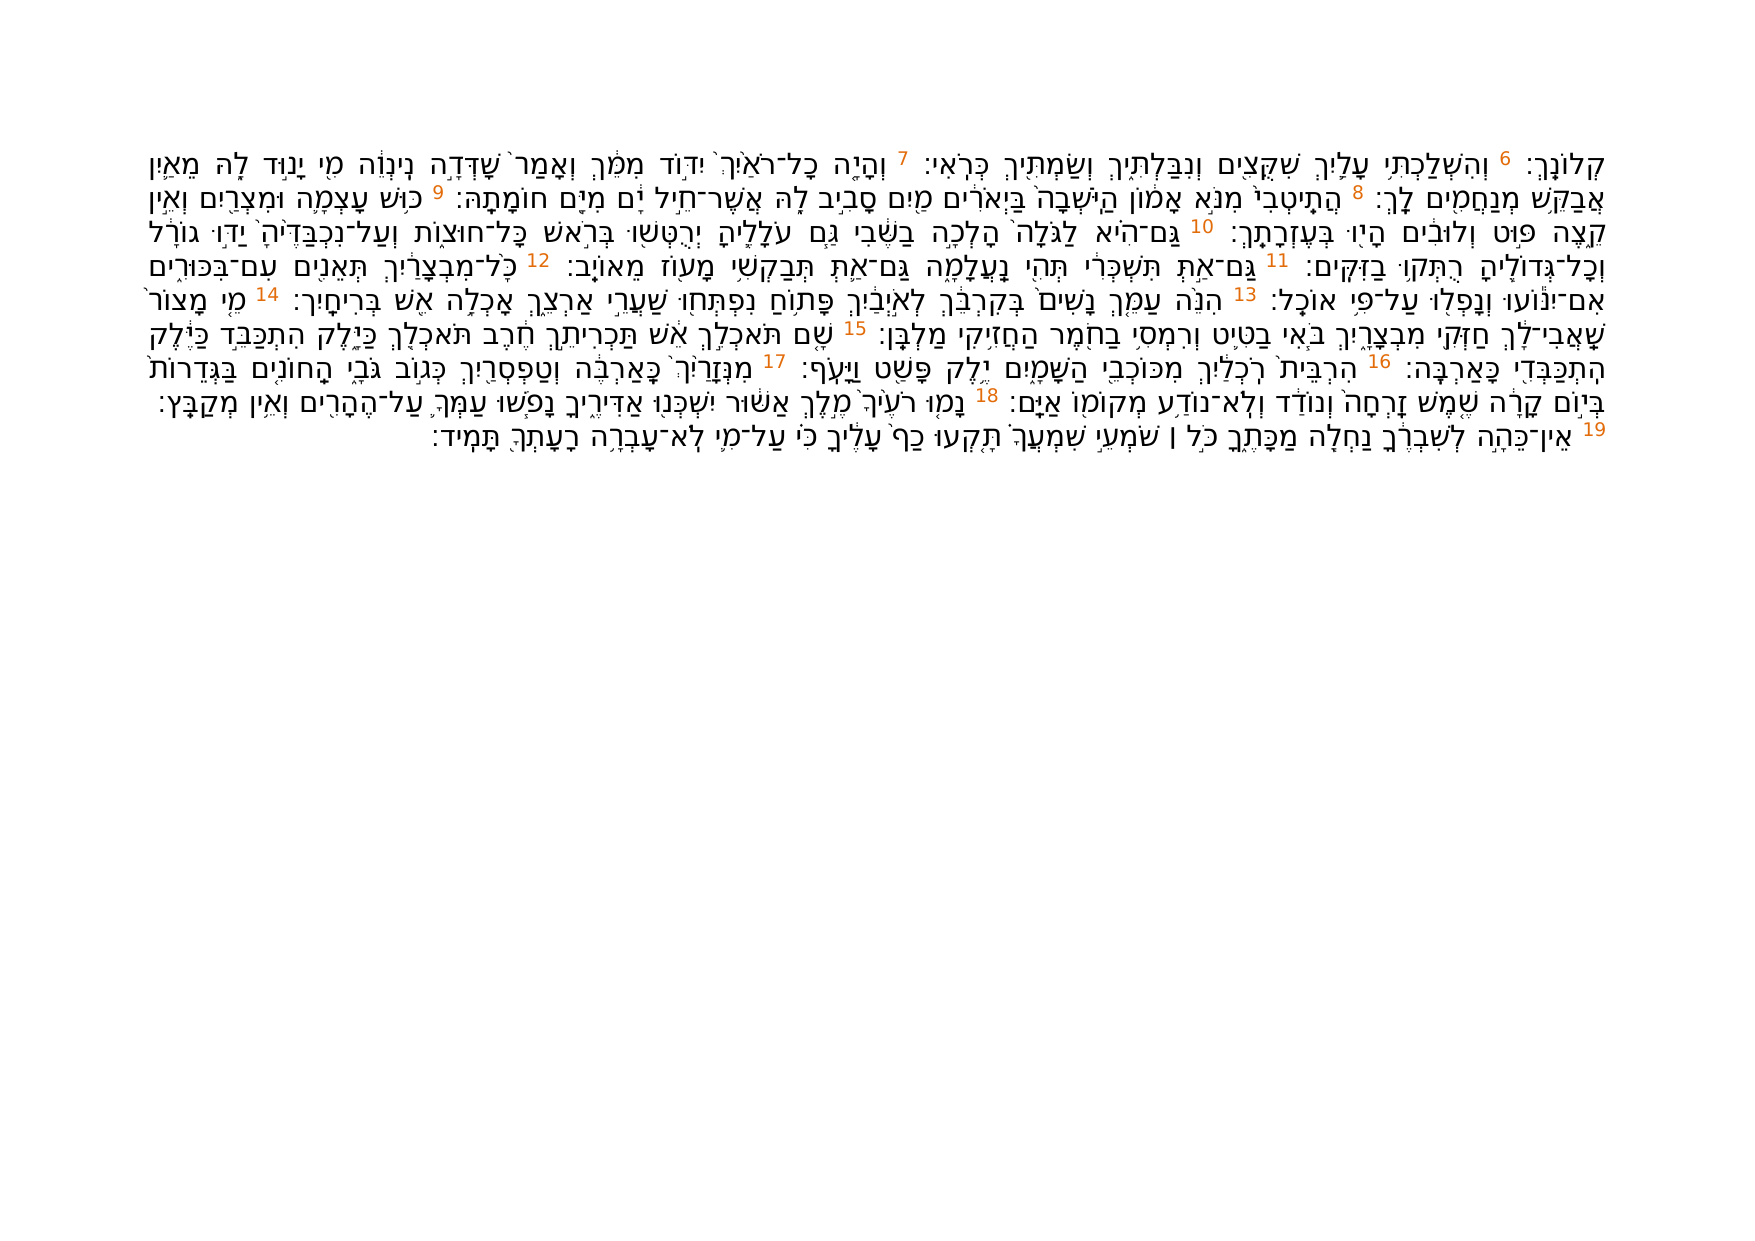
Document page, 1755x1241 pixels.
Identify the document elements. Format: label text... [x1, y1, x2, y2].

text 1 ה֖וֹי עִ֣יר דָּמִ֑ים כֻּלָּ֗הּ כַּ֤חַשׁ פֶּ֙רֶק֙ מְלֵאָ֔ה לֹ֥א יָמִ֖ישׁ טָֽרֶף׃ 2 ק֣וֹל שׁ֔וֹט וְק֖וֹל רַ֣עַשׁ אוֹפָ֑ן וְס֣וּס דֹּהֵ֔ר וּמֶרְכָּבָ֖ה מְרַקֵּדָֽה׃ ‬‬3 פָּרָ֣שׁ מַעֲלֶ֗ה וְלַ֤הַב חֶ֙רֶב֙ וּבְרַ֣ק חֲנִ֔ית וְרֹ֥ב חָלָ֖ל וְכֹ֣בֶד פָּ֑גֶר וְאֵ֥ין קֵ֙צֶה֙ לַגְּוִיָּ֔ה *יכשלו **וְכָשְׁל֖וּ בִּגְוִיָּתָֽם׃ ‬‬4 מֵרֹב֙ זְנוּנֵ֣י זוֹנָ֔ה ט֥וֹבַת חֵ֖ן בַּעֲלַ֣ת כְּשָׁפִ֑ים הַמֹּכֶ֤רֶת גּוֹיִם֙ בִּזְנוּנֶ֔יהָ וּמִשְׁפָּח֖וֹת בִּכְשָׁפֶֽיהָ׃ ‬‬5 הִנְנִ֣י אֵלַ֗יִךְ נְאֻם֙ יְהוָ֣ה צְבָא֔וֹת וְגִלֵּיתִ֥י שׁוּלַ֖יִךְ עַל־פָּנָ֑יִךְ וְהַרְאֵיתִ֤י גוֹיִם֙ מַעְרֵ֔ךְ וּמַמְלָכ֖וֹת קְלוֹנֵֽךְ׃ ‬‬6 וְהִשְׁלַכְתִּ֥י עָלַ֛יִךְ שִׁקֻּצִ֖ים וְנִבַּלְתִּ֑יךְ וְשַׂמְתִּ֖יךְ כְּרֹֽאִי׃ ‬‬7 וְהָיָ֤ה כָל־רֹאַ֙יִךְ֙ יִדּ֣וֹד מִמֵּ֔ךְ וְאָמַר֙ שָׁדְּדָ֣ה נִֽינְוֵ֔ה מִ֖י יָנ֣וּד לָ֑הּ מֵאַ֛יִן אֲבַקֵּ֥שׁ מְנַחֲמִ֖ים לָֽךְ׃ ‬‬8 הֲתֵֽיטְבִי֙ מִנֹּ֣א אָמ֔וֹן הַיֹּֽשְׁבָה֙ בַּיְאֹרִ֔ים מַ֖יִם סָבִ֣יב לָ֑הּ אֲשֶׁר־חֵ֣יל יָ֔ם מִיָּ֖ם חוֹמָתָֽהּ׃ ‬‬9 כּ֥וּשׁ עָצְמָ֛ה וּמִצְרַ֖יִם וְאֵ֣ין קֵ֑צֶה פּ֣וּט וְלוּבִ֔ים הָי֖וּ בְּעֶזְרָתֵֽךְ׃ ‬‬10 גַּם־הִ֗יא לַגֹּלָה֙ הָלְכָ֣ה בַשֶּׁ֔בִי גַּ֧ם עֹלָלֶ֛יהָ יְרֻטְּשׁ֖וּ בְּרֹ֣אשׁ כָּל־חוּצ֑וֹת וְעַל־נִכְבַּדֶּ֙יהָ֙ יַדּ֣וּ גוֹרָ֔ל וְכָל־גְּדוֹלֶ֖יהָ רֻתְּק֥וּ בַזִּקִּֽים׃ ‬‬11 גַּם־אַ֣תְּ תִּשְׁכְּרִ֔י תְּהִ֖י נַֽעֲלָמָ֑ה גַּם־אַ֛תְּ תְּבַקְשִׁ֥י מָע֖וֹז מֵאוֹיֵֽב׃ ‬‬12 כָּ֨ל־מִבְצָרַ֔יִךְ תְּאֵנִ֖ים עִם־בִּכּוּרִ֑ים אִם־יִנּ֕וֹעוּ וְנָפְל֖וּ עַל־פִּ֥י אוֹכֵֽל׃ ‬‬13 הִנֵּ֨ה עַמֵּ֤ךְ נָשִׁים֙ בְּקִרְבֵּ֔ךְ לְאֹ֣יְבַ֔יִךְ פָּת֥וֹחַ נִפְתְּח֖וּ שַׁעֲרֵ֣י אַרְצֵ֑ךְ אָכְלָ֥ה אֵ֖שׁ בְּרִיחָֽיִך׃ ‬‬14 מֵ֤י מָצוֹר֙ שַֽׁאֲבִי־לָ֔ךְ חַזְּקִ֖י מִבְצָרָ֑יִךְ בֹּ֧אִי בַטִּ֛יט וְרִמְסִ֥י בַחֹ֖מֶר הַחֲזִ֥יקִי מַלְבֵּֽן׃ ‬‬15 שָׁ֚ם תֹּאכְלֵ֣ךְ אֵ֔שׁ תַּכְרִיתֵ֣ךְ חֶ֔רֶב תֹּאכְלֵ֖ךְ כַּיָּ֑לֶק הִתְכַּבֵּ֣ד כַּיֶּ֔לֶק הִֽתְכַּבְּדִ֖י כָּאַרְבֶּֽה׃ ‬‬16 הִרְבֵּית֙ רֹֽכְלַ֔יִךְ מִכּוֹכְבֵ֖י הַשָּׁמָ֑יִם יֶ֥לֶק פָּשַׁ֖ט וַיָּעֹֽף׃ ‬‬17 מִנְּזָרַ֙יִךְ֙ כָּֽאַרְבֶּ֔ה וְטַפְסְרַ֖יִךְ כְּג֣וֹב גֹּבָ֑י הַֽחוֹנִ֤ים בַּגְּדֵרוֹת֙ בְּי֣וֹם קָרָ֔ה שֶׁ֤מֶשׁ זָֽרְחָה֙ וְנוֹדַ֔ד וְלֹֽא־נוֹדַ֥ע מְקוֹמ֖וֹ אַיָּֽם׃ ‬‬18 נָמ֤וּ רֹעֶ֙יךָ֙ מֶ֣לֶךְ אַשּׁ֔וּר יִשְׁכְּנ֖וּ אַדִּירֶ֑יךָ נָפֹ֧שׁוּ עַמְּךָ֛ עַל־הֶהָרִ֖ים וְאֵ֥ין מְקַבֵּֽץ׃ ‬‬19 אֵין־כֵּהָ֣ה לְשִׁבְרֶ֔ךָ נַחְלָ֖ה מַכָּתֶ֑ךָ כֹּ֣ל ׀ שֹׁמְעֵ֣י שִׁמְעֲךָ֗ תָּ֤קְעוּ כַף֙ עָלֶ֔יךָ כִּ֗י עַל־מִ֛י לֹֽא־עָבְרָ֥ה רָעָתְךָ֖ תָּמִֽיד׃ ‬‬‬‬‬‬‬‬‬‬‬‬‬‬‬‬‬‬‬‬ [148, 148, 1606, 453]
